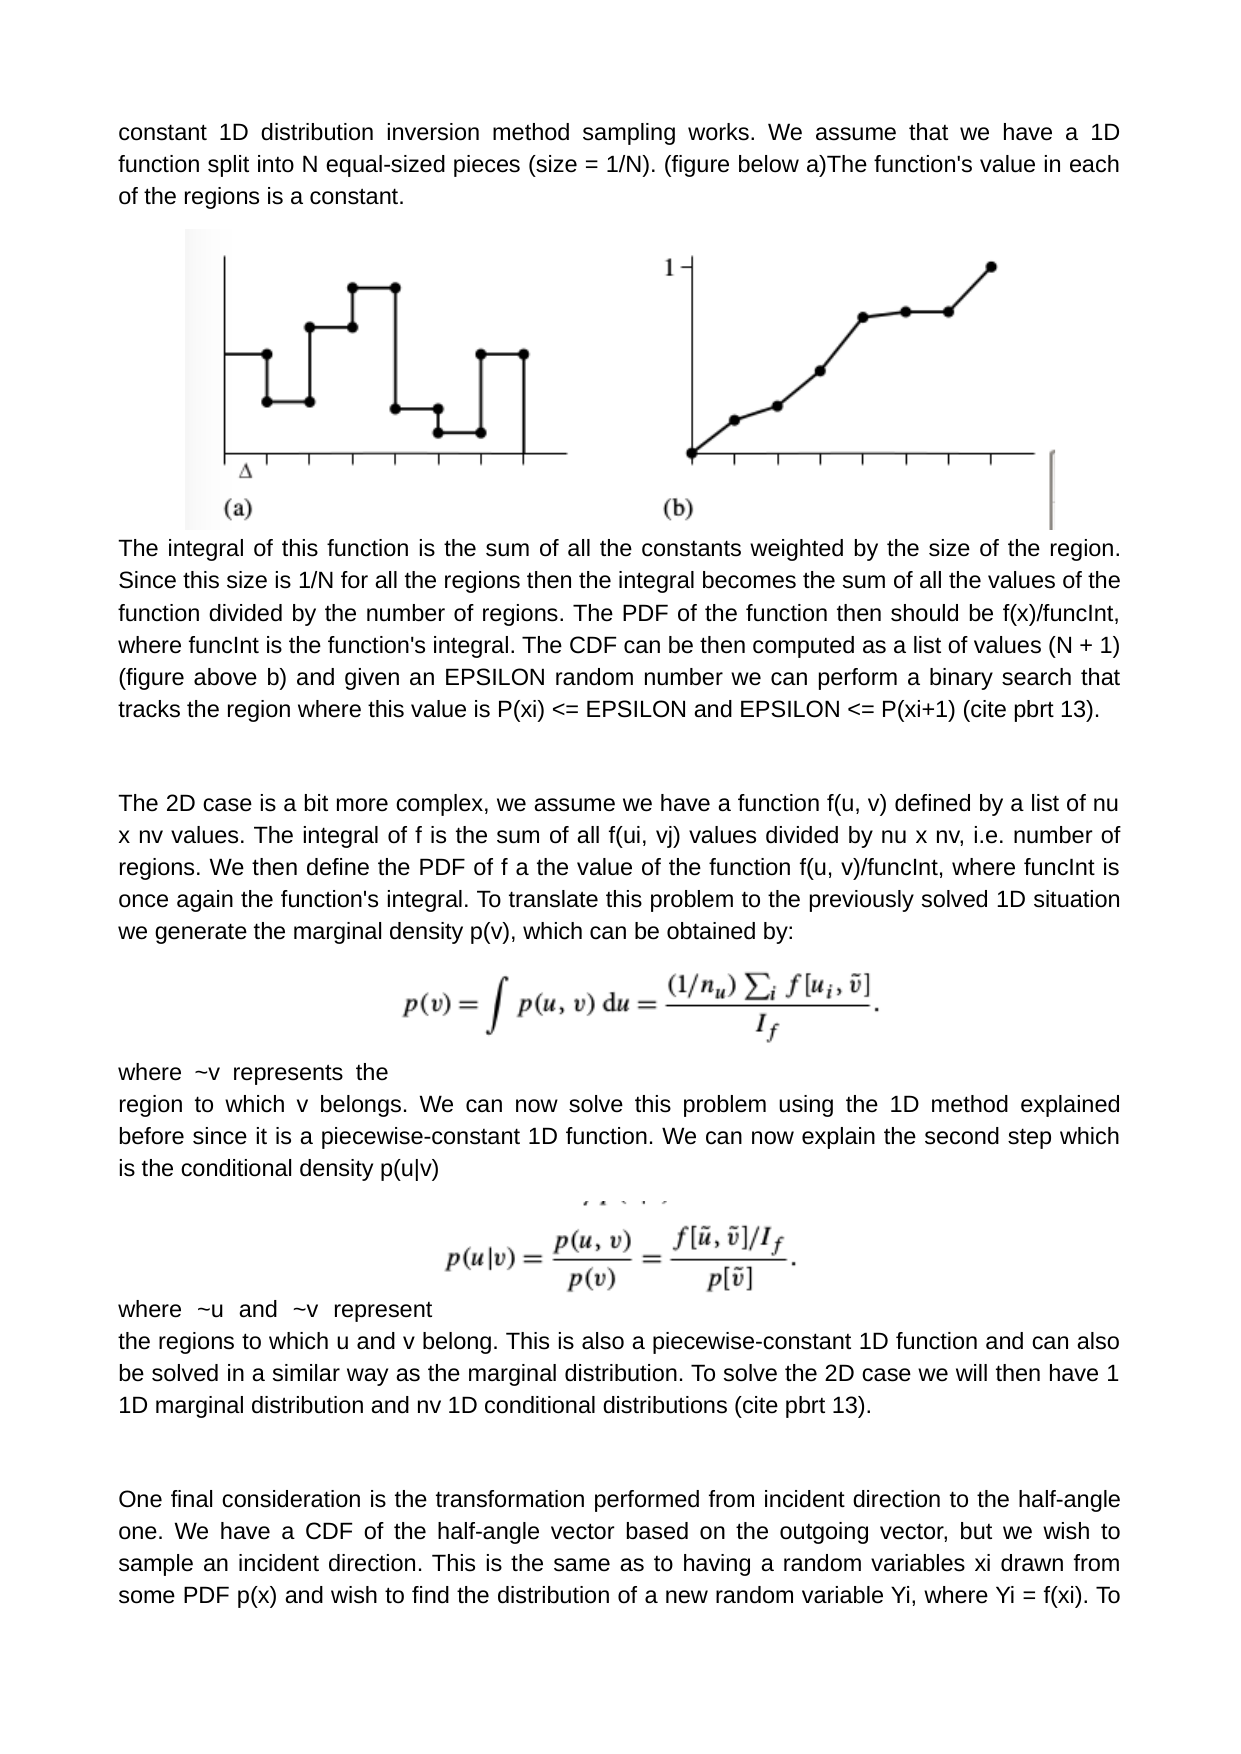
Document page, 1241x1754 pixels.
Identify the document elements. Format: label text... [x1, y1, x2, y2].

text constant 1D distribution inversion method sampling works. We assume that we have a 1D function split into N equal-sized pieces (size = 1/N). (figure below a)The function's value in each of the regions is a constant. [118, 118, 1122, 209]
text where ~u and ~v represent the regions to which u and v belong. This is also a piecewise-constant 1D function and can also be solved in a similar way as the marginal distribution. To solve the 2D case we will then have 1 1D marginal distribution and nv 1D conditional distributions (cite pbrt 13). [118, 1295, 1122, 1418]
picture [432, 1201, 808, 1308]
text One final consideration is the transformation performed from incident direction to the half-angle one. We have a CDF of the half-angle vector based on the outgoing vector, but we wish to sample an incident direction. This is the same as to having a random variables xi drawn from some PDF p(x) and wish to find the distribution of a new random variable Yi, where Yi = f(xi). To [118, 1485, 1122, 1608]
picture [388, 950, 902, 1068]
text where ~v represents the region to which v belongs. We can now solve this problem using the 1D method explained before since it is a piecewise-constant 1D function. We can now explain the second step which is the conditional density p(u|v) [118, 1058, 1122, 1182]
text The integral of this function is the sum of all the constants weighted by the size of the region. Since this size is 1/N for all the regions then the integral becomes the sum of all the values of the function divided by the number of regions. The PDF of the function then should be f(x)/funcInt, where funcInt is the function's integral. The CDF can be then computed as a list of values (N + 1) (figure above b) and given an EPSILON random number we can perform a binary search that tracks the region where this value is P(xi) <= EPSILON and EPSILON <= P(xi+1) (cite pbrt 13). [118, 229, 1122, 722]
picture [185, 229, 1056, 530]
text The 2D case is a bit more complex, we assume we have a function f(u, v) defined by a list of nu x nv values. The integral of f is the sum of all f(ui, vj) values divided by nu x nv, i.e. number of regions. We then define the PDF of f a the value of the function f(u, v)/funcInt, where funcInt is once again the function's integral. To translate this problem to the previously solved 1D situation we generate the marginal density p(v), which can be obtained by: [118, 789, 1122, 945]
